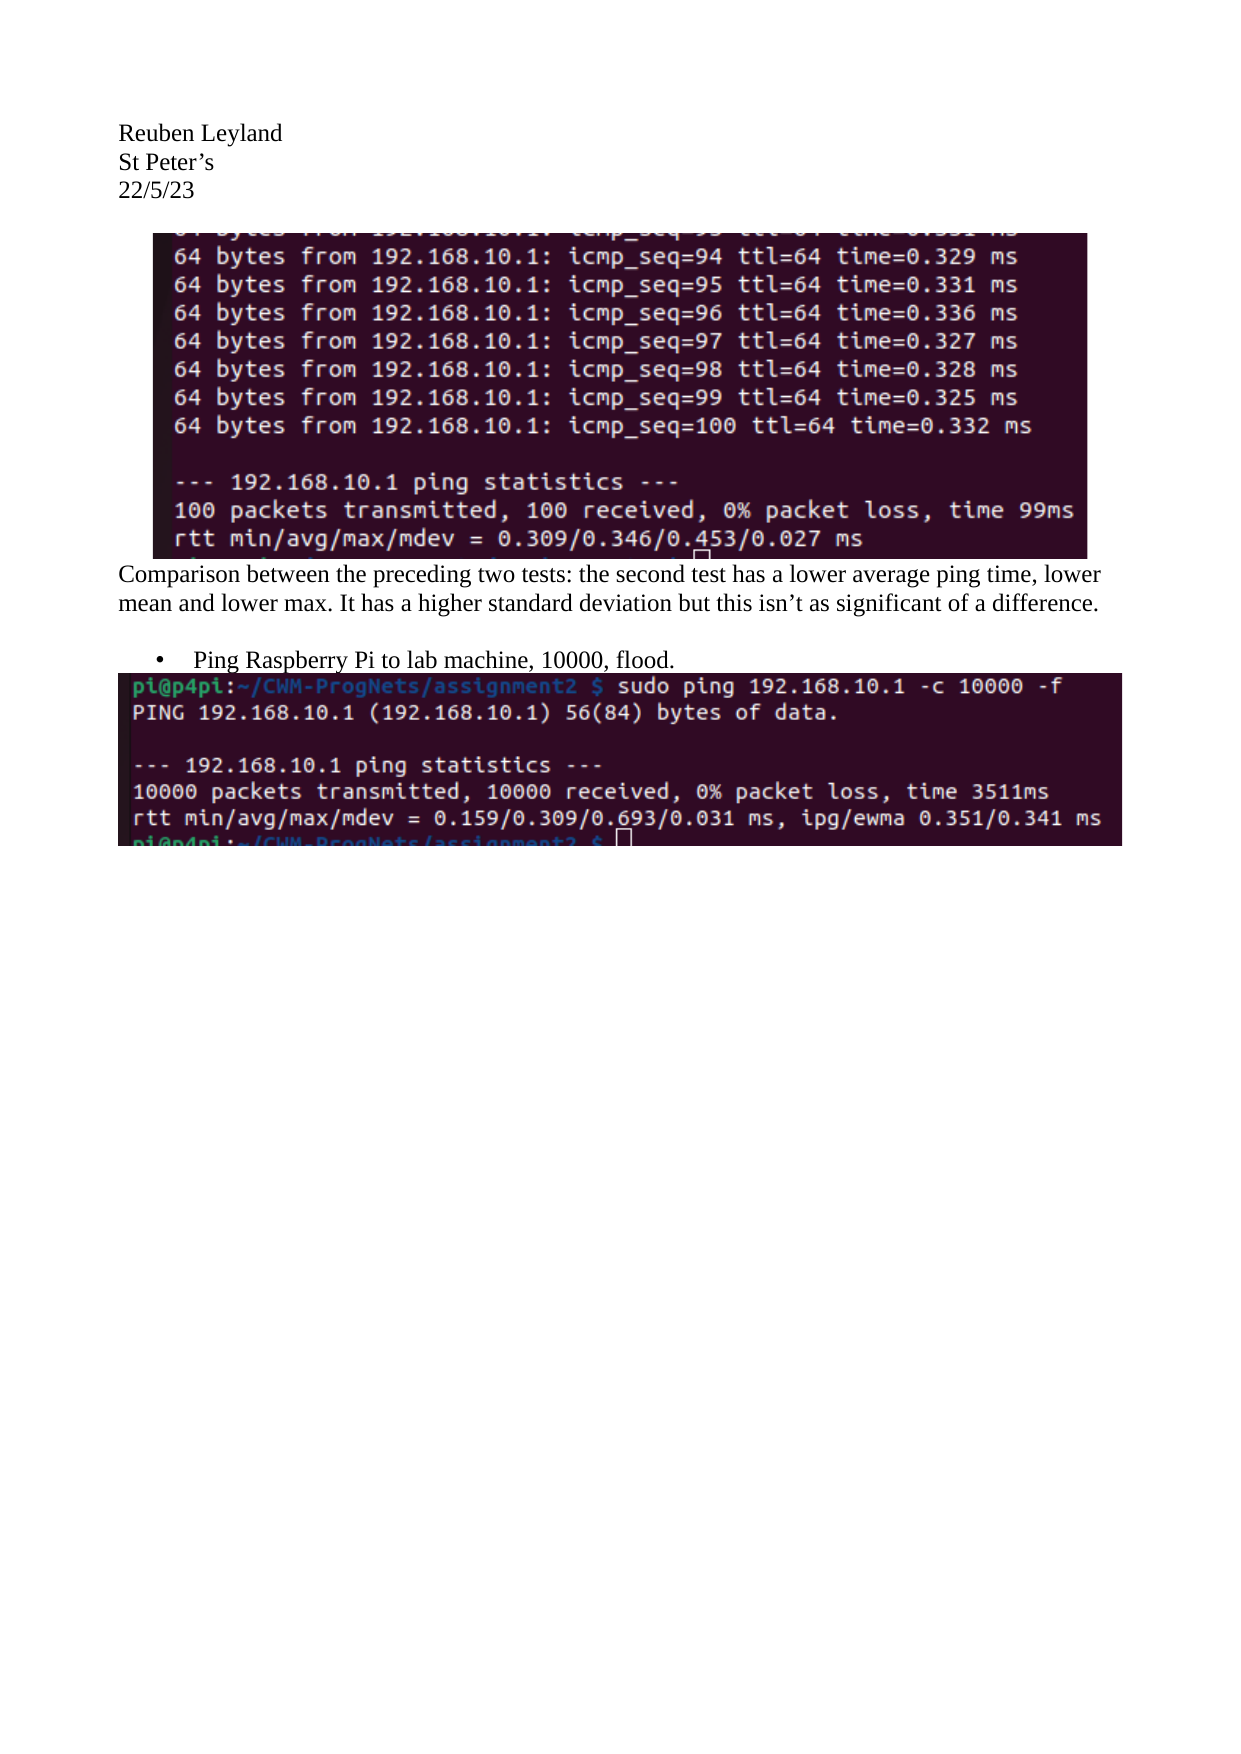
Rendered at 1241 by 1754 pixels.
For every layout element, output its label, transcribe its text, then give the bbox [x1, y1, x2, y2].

picture [118, 673, 1123, 846]
picture [152, 233, 1088, 559]
text Comparison between the preceding two tests: the second test has a lower average ping time, lower mean and lower max. It has a higher standard deviation but this isn’t as significant of a difference. [118, 234, 1122, 616]
list Ping Raspberry Pi to lab machine, 10000, flood. [156, 645, 1122, 673]
